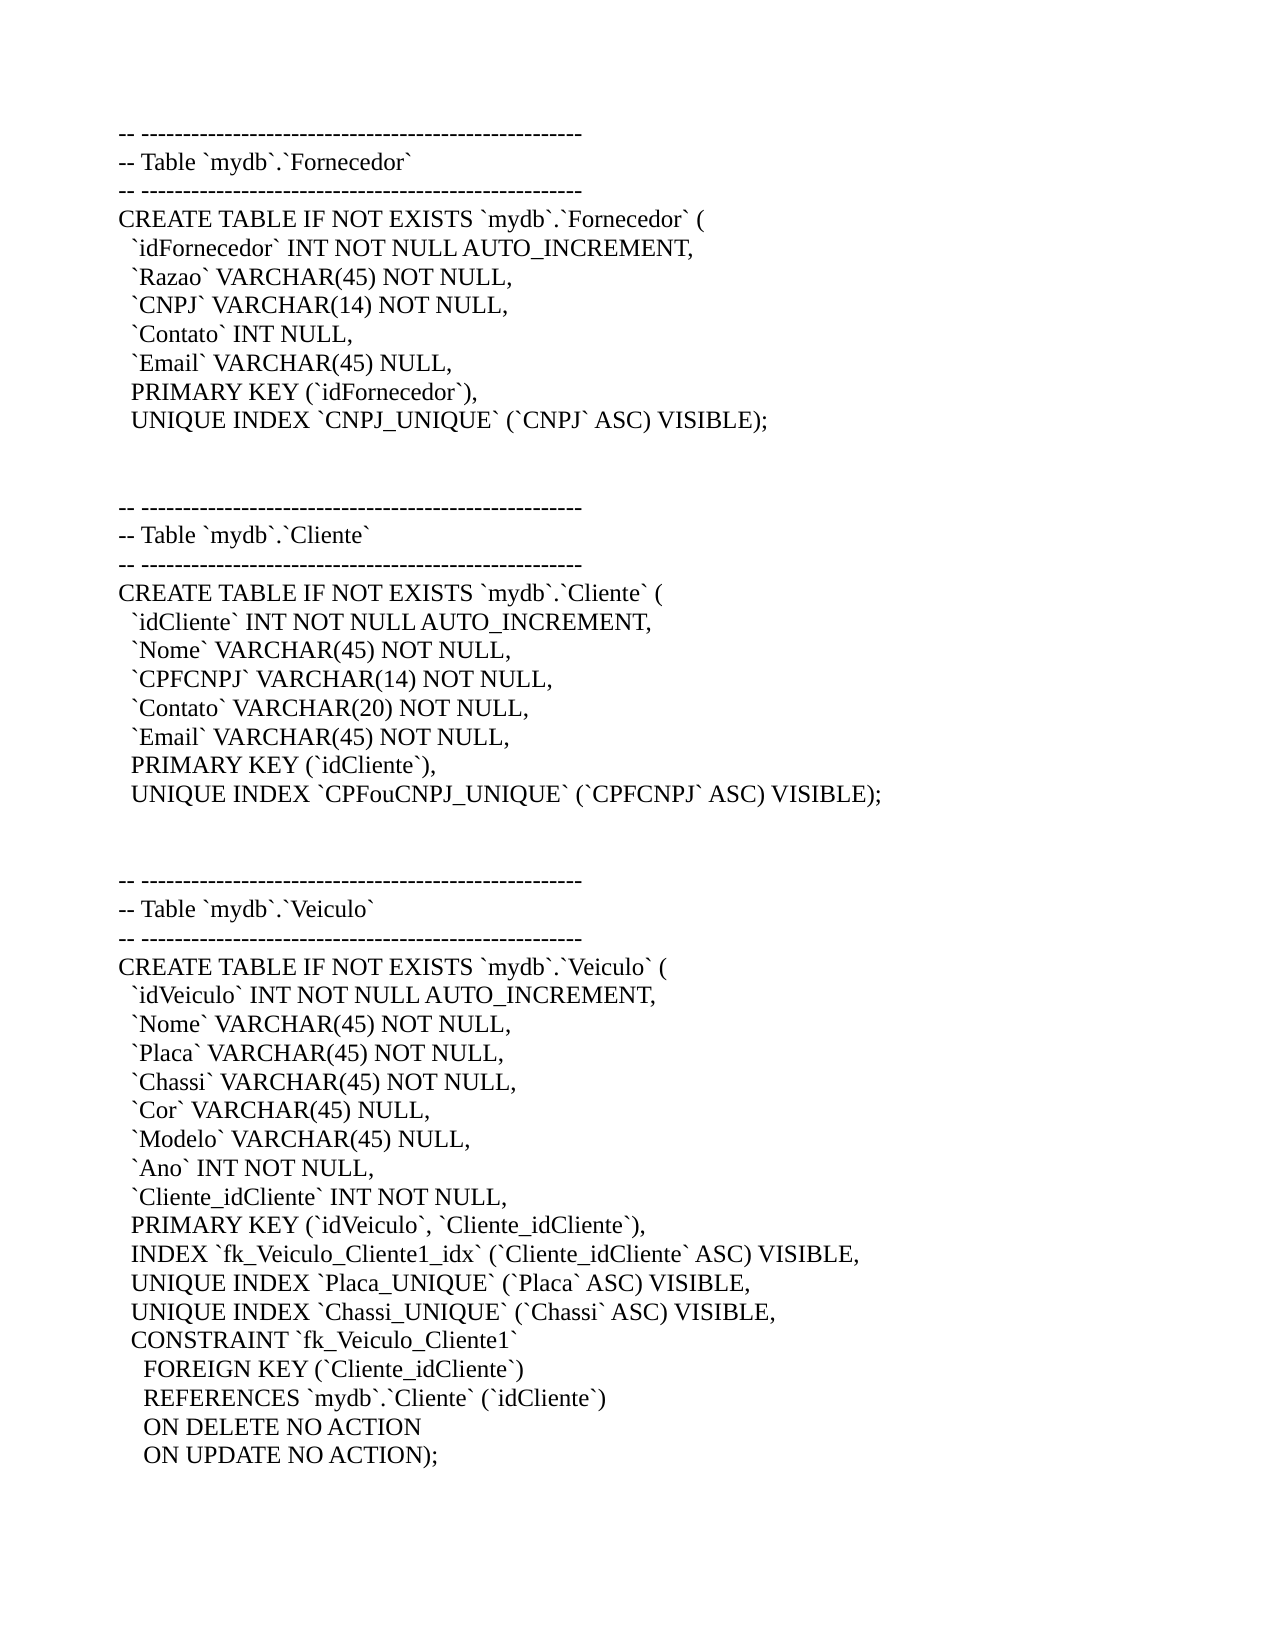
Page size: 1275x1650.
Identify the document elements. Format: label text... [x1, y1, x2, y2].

text -- ----------------------------------------------------- -- Table `mydb`.`Fornecedor` -- ----------------------------------------------------- CREATE TABLE IF NOT EXISTS `mydb`.`Fornecedor` ( `idFornecedor` INT NOT NULL AUTO_INCREMENT, `Razao` VARCHAR(45) NOT NULL, `CNPJ` VARCHAR(14) NOT NULL, `Contato` INT NULL, `Email` VARCHAR(45) NULL, PRIMARY KEY (`idFornecedor`), UNIQUE INDEX `CNPJ_UNIQUE` (`CNPJ` ASC) VISIBLE); -- ----------------------------------------------------- -- Table `mydb`.`Cliente` -- ----------------------------------------------------- CREATE TABLE IF NOT EXISTS `mydb`.`Cliente` ( `idCliente` INT NOT NULL AUTO_INCREMENT, `Nome` VARCHAR(45) NOT NULL, `CPFCNPJ` VARCHAR(14) NOT NULL, `Contato` VARCHAR(20) NOT NULL, `Email` VARCHAR(45) NOT NULL, PRIMARY KEY (`idCliente`), UNIQUE INDEX `CPFouCNPJ_UNIQUE` (`CPFCNPJ` ASC) VISIBLE); -- ----------------------------------------------------- -- Table `mydb`.`Veiculo` -- ----------------------------------------------------- CREATE TABLE IF NOT EXISTS `mydb`.`Veiculo` ( `idVeiculo` INT NOT NULL AUTO_INCREMENT, `Nome` VARCHAR(45) NOT NULL, `Placa` VARCHAR(45) NOT NULL, `Chassi` VARCHAR(45) NOT NULL, `Cor` VARCHAR(45) NULL, `Modelo` VARCHAR(45) NULL, `Ano` INT NOT NULL, `Cliente_idCliente` INT NOT NULL, PRIMARY KEY (`idVeiculo`, `Cliente_idCliente`), INDEX `fk_Veiculo_Cliente1_idx` (`Cliente_idCliente` ASC) VISIBLE, UNIQUE INDEX `Placa_UNIQUE` (`Placa` ASC) VISIBLE, UNIQUE INDEX `Chassi_UNIQUE` (`Chassi` ASC) VISIBLE, CONSTRAINT `fk_Veiculo_Cliente1` FOREIGN KEY (`Cliente_idCliente`) REFERENCES `mydb`.`Cliente` (`idCliente`) ON DELETE NO ACTION ON UPDATE NO ACTION); [118, 118, 1157, 1527]
